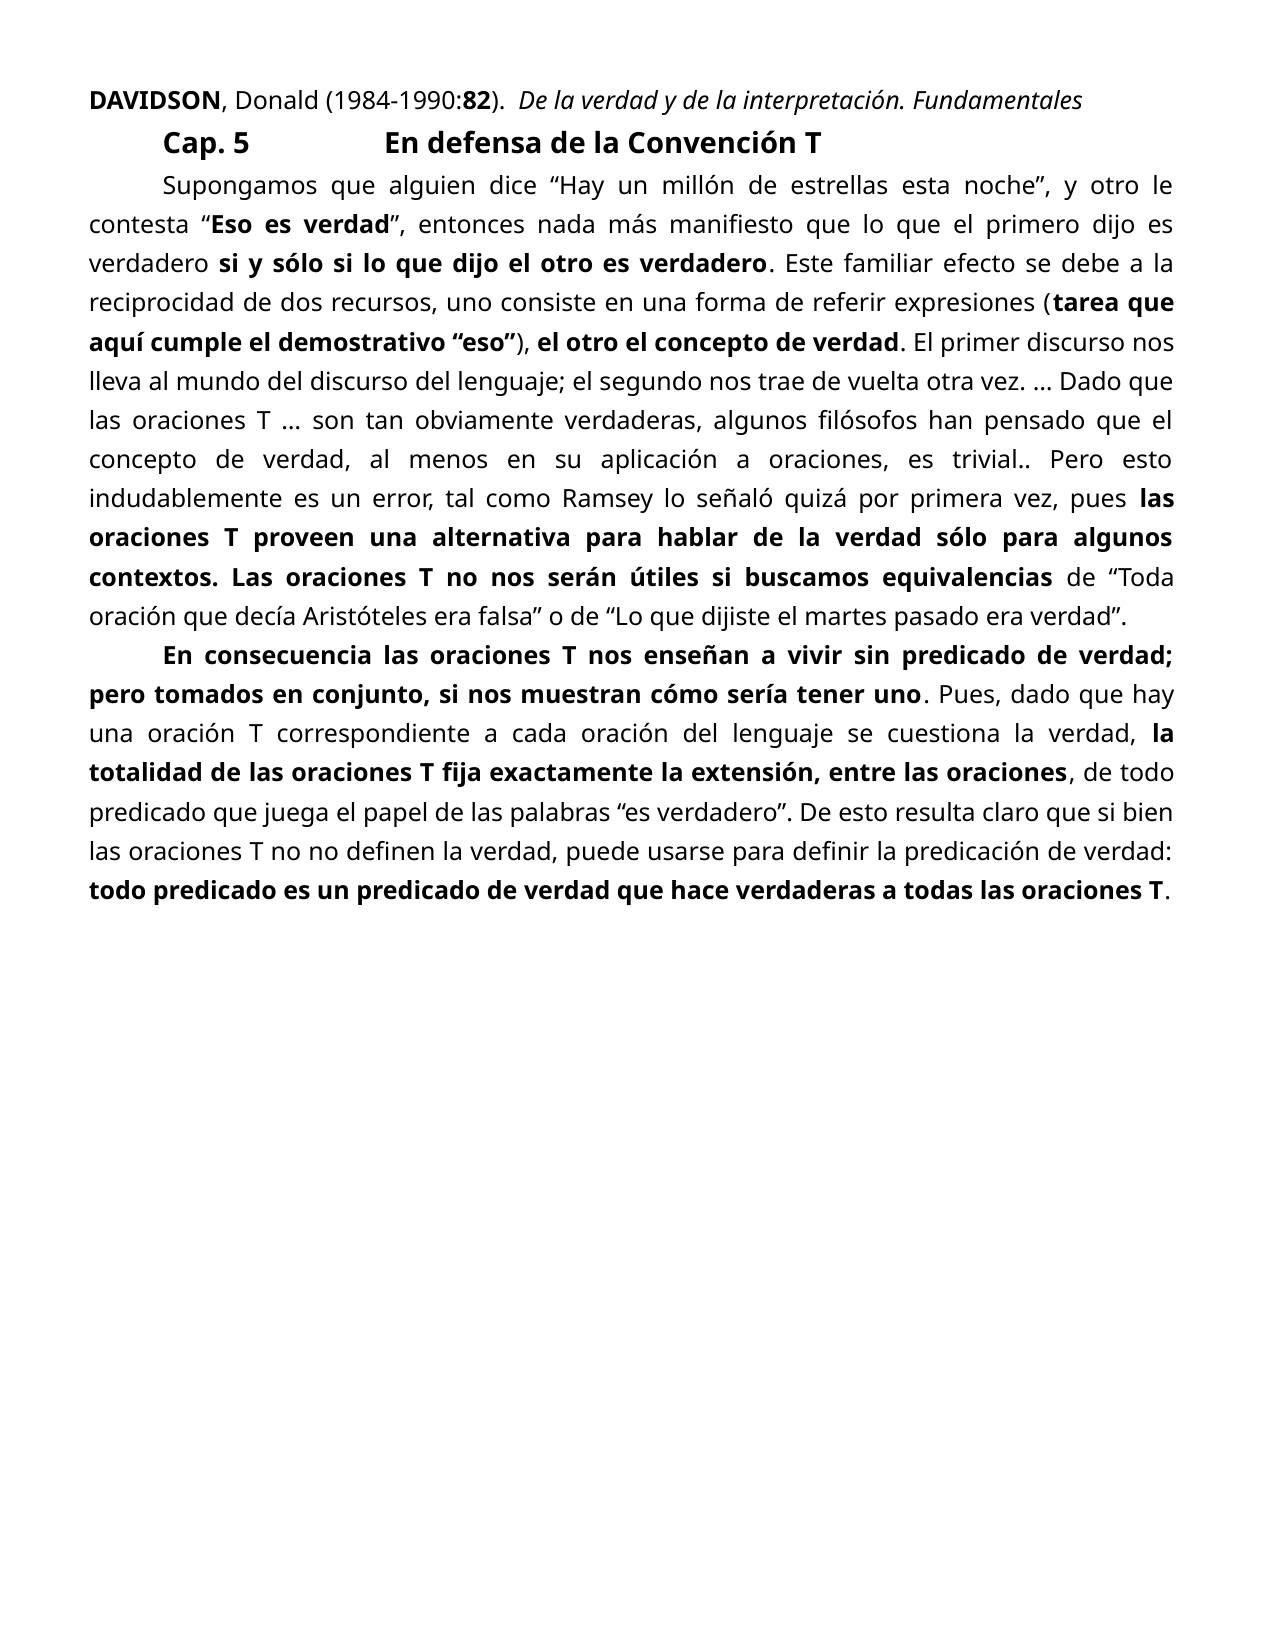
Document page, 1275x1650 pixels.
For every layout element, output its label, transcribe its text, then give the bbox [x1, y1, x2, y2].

text Cap. 5 En defensa de la Convención T [88, 122, 1174, 162]
text DAVIDSON, Donald (1984-1990:82). De la verdad y de la interpretación. Fundamentales [88, 83, 1174, 117]
text En consecuencia las oraciones T nos enseñan a vivir sin predicado de verdad; pero tomados en conjunto, si nos muestran cómo sería tener uno. Pues, dado que hay una oración T correspondiente a cada oración del lenguaje se cuestiona la verdad, la totalidad de las oraciones T fija exactamente la extensión, entre las oraciones, de todo predicado que juega el papel de las palabras “es verdadero”. De esto resulta claro que si bien las oraciones T no no definen la verdad, puede usarse para definir la predicación de verdad: todo predicado es un predicado de verdad que hace verdaderas a todas las oraciones T. [88, 637, 1174, 907]
text Supongamos que alguien dice “Hay un millón de estrellas esta noche”, y otro le contesta “Eso es verdad”, entonces nada más manifiesto que lo que el primero dijo es verdadero si y sólo si lo que dijo el otro es verdadero. Este familiar efecto se debe a la reciprocidad de dos recursos, uno consiste en una forma de referir expresiones (tarea que aquí cumple el demostrativo “eso”), el otro el concepto de verdad. El primer discurso nos lleva al mundo del discurso del lenguaje; el segundo nos trae de vuelta otra vez. … Dado que las oraciones T … son tan obviamente verdaderas, algunos filósofos han pensado que el concepto de verdad, al menos en su aplicación a oraciones, es trivial.. Pero esto indudablemente es un error, tal como Ramsey lo señaló quizá por primera vez, pues las oraciones T proveen una alternativa para hablar de la verdad sólo para algunos contextos. Las oraciones T no nos serán útiles si buscamos equivalencias de “Toda oración que decía Aristóteles era falsa” o de “Lo que dijiste el martes pasado era verdad”. [88, 167, 1174, 632]
